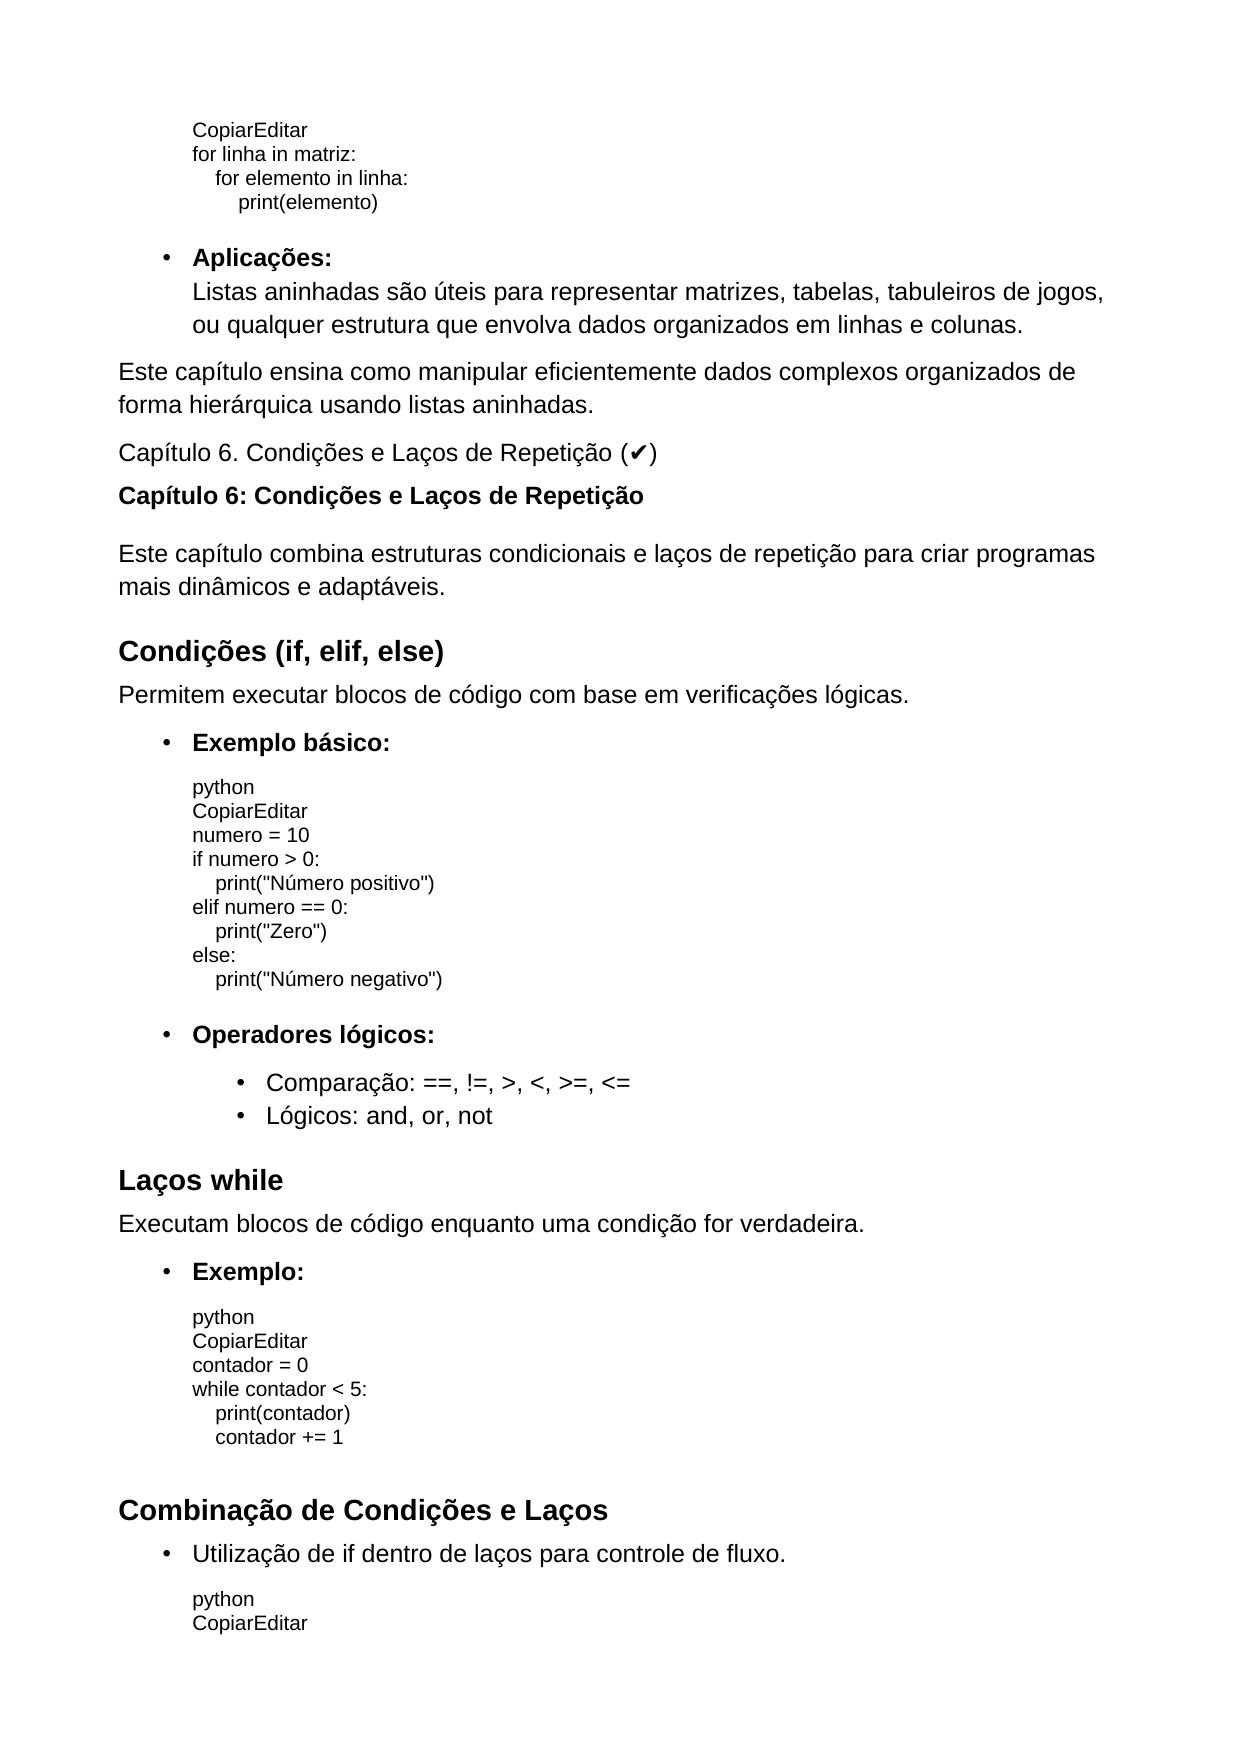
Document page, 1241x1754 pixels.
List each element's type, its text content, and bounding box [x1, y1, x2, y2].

list print("Número negativo") [162, 967, 1122, 991]
text Permitem executar blocos de código com base em verificações lógicas. [118, 680, 1122, 709]
text Capítulo 6: Condições e Laços de Repetição [118, 481, 1122, 510]
list Exemplo: [162, 1257, 1122, 1286]
text Este capítulo ensina como manipular eficientemente dados complexos organizados de forma hierárquica usando listas aninhadas. [118, 357, 1122, 419]
list python [162, 1305, 1122, 1329]
list Utilização de if dentro de laços para controle de fluxo. [162, 1539, 1122, 1567]
list python [162, 775, 1122, 799]
subtitle Laços while [118, 1163, 1122, 1197]
list print("Número positivo") [162, 871, 1122, 895]
list numero = 10 [162, 823, 1122, 847]
text Capítulo 6. Condições e Laços de Repetição (✔) [118, 438, 1122, 467]
text Executam blocos de código enquanto uma condição for verdadeira. [118, 1209, 1122, 1238]
list Comparação: ==, !=, >, <, >=, <= [236, 1068, 1122, 1097]
list CopiarEditar [162, 1610, 1122, 1634]
list print("Zero") [162, 919, 1122, 943]
list while contador < 5: [162, 1377, 1122, 1401]
list CopiarEditar [162, 118, 1122, 142]
list contador += 1 [162, 1424, 1122, 1448]
list elif numero == 0: [162, 895, 1122, 919]
list for linha in matriz: [162, 142, 1122, 166]
list Operadores lógicos: [162, 1020, 1122, 1049]
list print(contador) [162, 1401, 1122, 1424]
list CopiarEditar [162, 799, 1122, 823]
subtitle Combinação de Condições e Laços [118, 1493, 1122, 1526]
list python [162, 1586, 1122, 1610]
list contador = 0 [162, 1353, 1122, 1377]
list print(elemento) [162, 190, 1122, 214]
list for elemento in linha: [162, 166, 1122, 190]
list Aplicações: Listas aninhadas são úteis para representar matrizes, tabelas, tabuleiros de jogos, ou qualquer estrutura que envolva dados organizados em linhas e colunas. [162, 243, 1122, 338]
text Este capítulo combina estruturas condicionais e laços de repetição para criar programas mais dinâmicos e adaptáveis. [118, 539, 1122, 600]
list else: [162, 943, 1122, 967]
list Lógicos: and, or, not [236, 1101, 1122, 1130]
list if numero > 0: [162, 847, 1122, 871]
list Exemplo básico: [162, 727, 1122, 756]
list CopiarEditar [162, 1329, 1122, 1353]
subtitle Condições (if, elif, else) [118, 634, 1122, 667]
